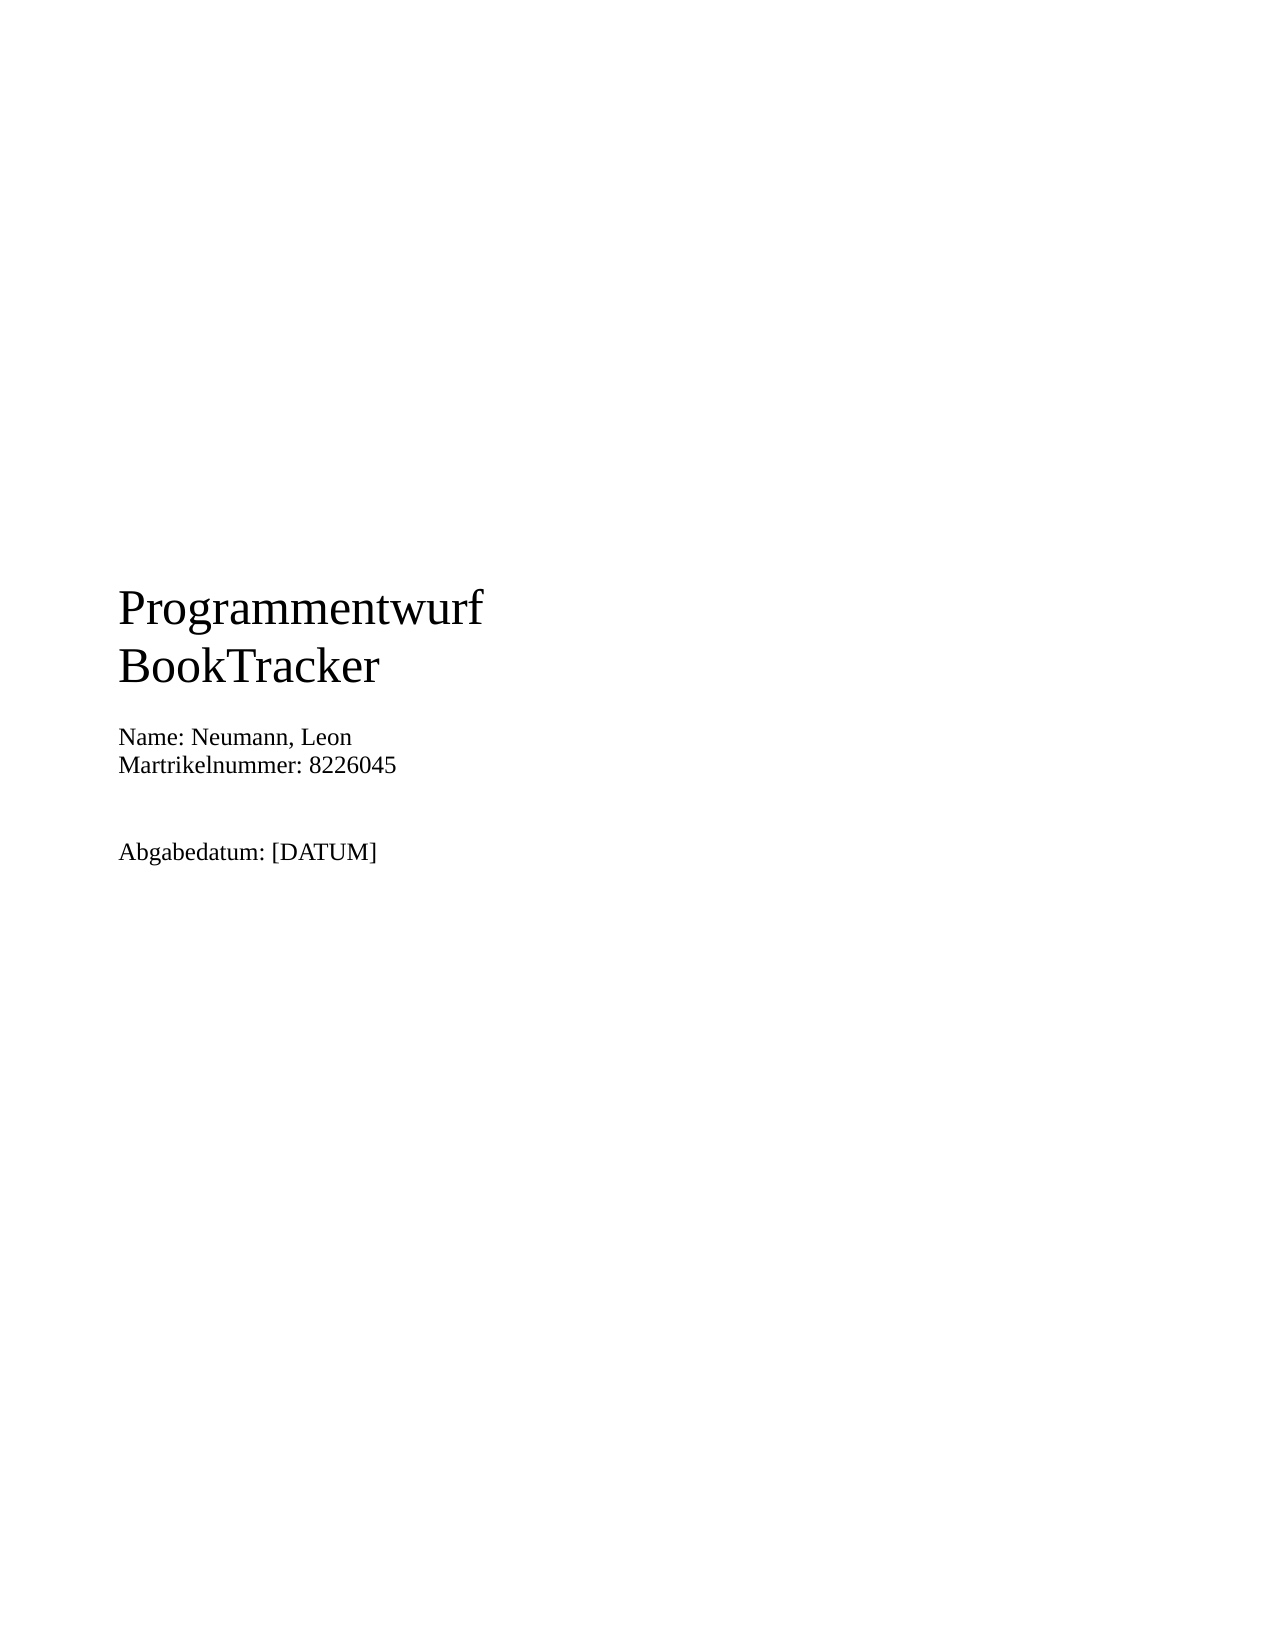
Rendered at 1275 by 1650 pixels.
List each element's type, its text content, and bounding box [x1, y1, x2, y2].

text Abgabedatum: [DATUM] [118, 837, 1157, 866]
text Programmentwurf [118, 578, 1157, 636]
text Name: Neumann, Leon Martrikelnummer: 8226045 [118, 722, 1157, 779]
text BookTracker [118, 636, 1157, 693]
